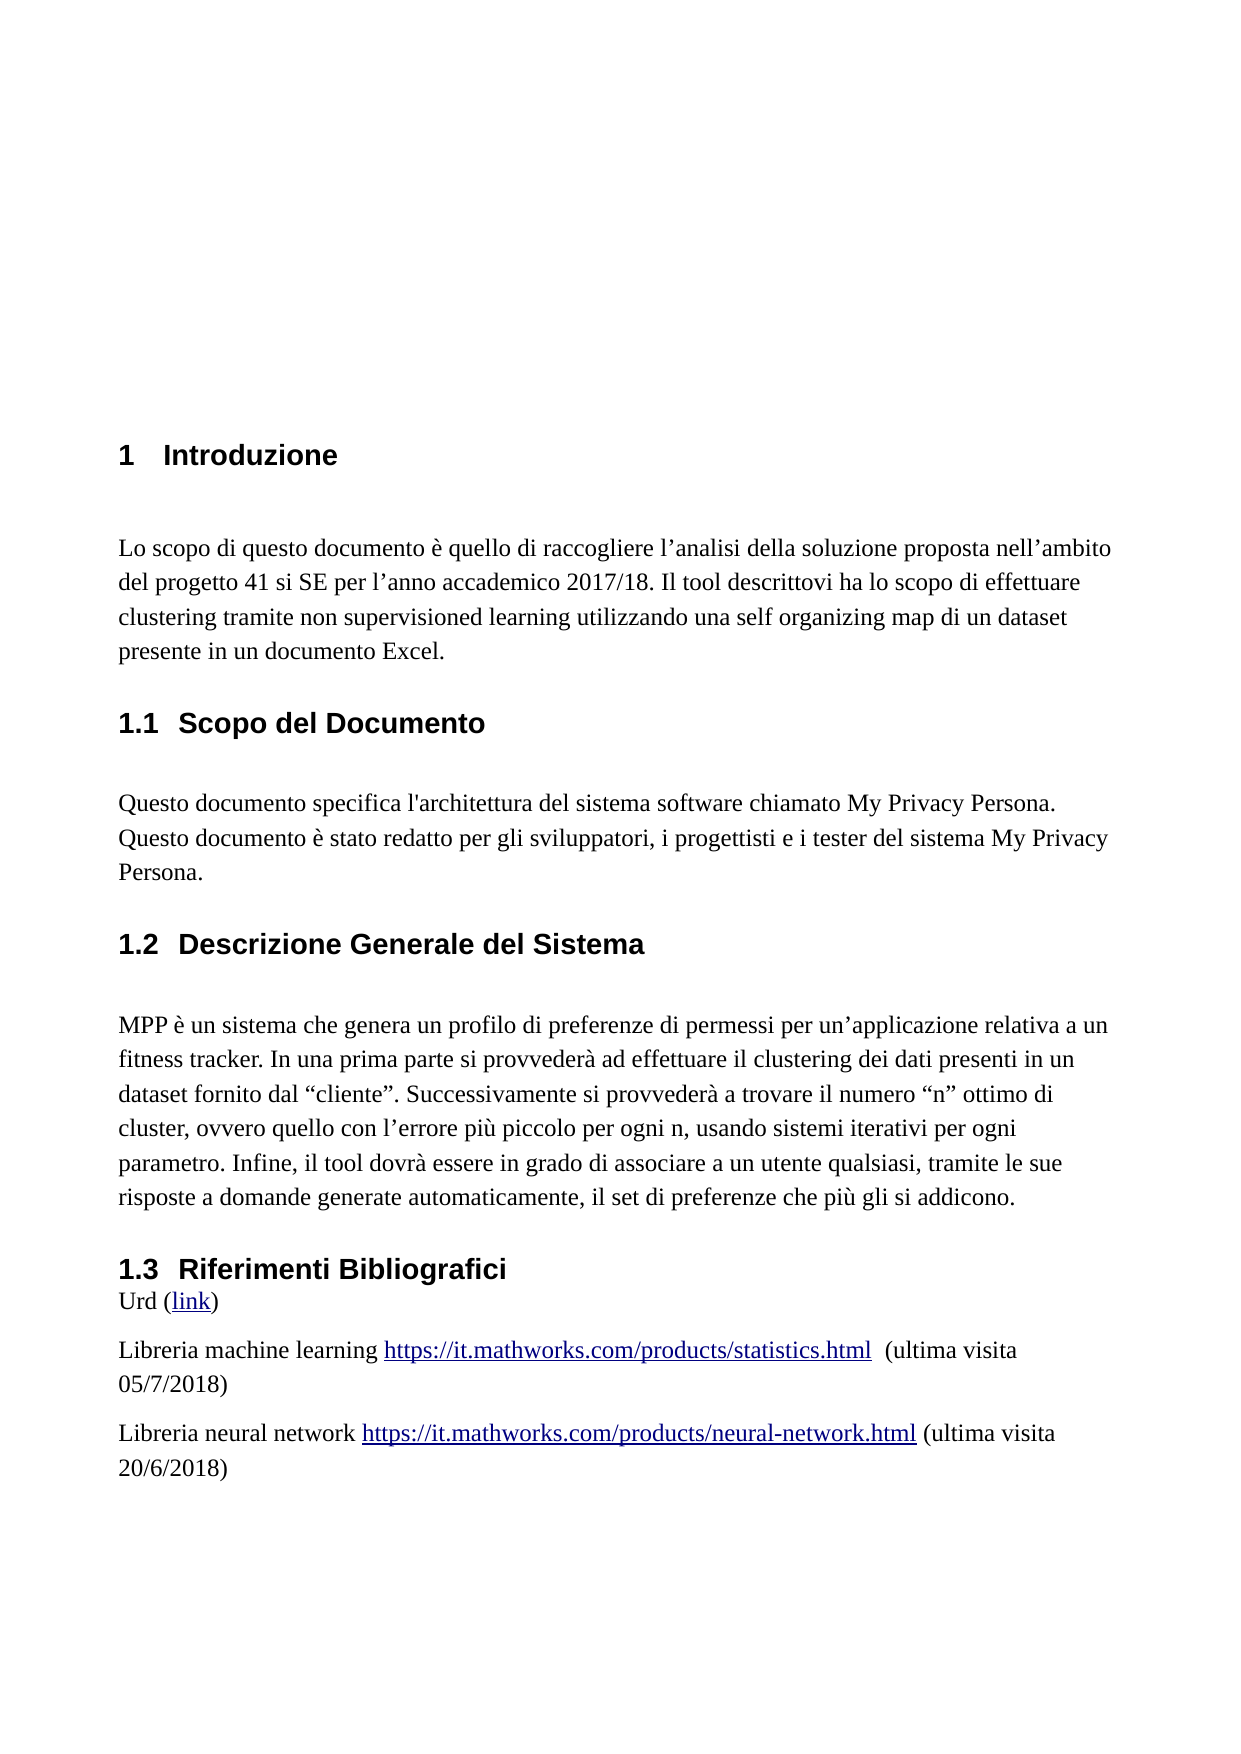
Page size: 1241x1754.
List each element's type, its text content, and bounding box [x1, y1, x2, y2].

subtitle Riferimenti Bibliografici [118, 1252, 1122, 1286]
subtitle Descrizione Generale del Sistema [118, 927, 1122, 961]
text MPP è un sistema che genera un profilo di preferenze di permessi per un’applicazione relativa a un fitness tracker. In una prima parte si provvederà ad effettuare il clustering dei dati presenti in un dataset fornito dal “cliente”. Successivamente si provvederà a trovare il numero “n” ottimo di cluster, ovvero quello con l’errore più piccolo per ogni n, usando sistemi iterativi per ogni parametro. Infine, il tool dovrà essere in grado di associare a un utente qualsiasi, tramite le sue risposte a domande generate automaticamente, il set di preferenze che più gli si addicono. [118, 1010, 1122, 1211]
text Urd (link) [118, 1286, 1122, 1314]
subtitle Introduzione [118, 437, 1122, 471]
text Questo documento specifica l'architettura del sistema software chiamato My Privacy Persona. Questo documento è stato redatto per gli sviluppatori, i progettisti e i tester del sistema My Privacy Persona. [118, 788, 1122, 886]
text Libreria neural network https://it.mathworks.com/products/neural-network.html (ultima visita 20/6/2018) [118, 1418, 1122, 1482]
text Lo scopo di questo documento è quello di raccogliere l’analisi della soluzione proposta nell’ambito del progetto 41 si SE per l’anno accademico 2017/18. Il tool descrittovi ha lo scopo di effettuare clustering tramite non supervisioned learning utilizzando una self organizing map di un dataset presente in un documento Excel. [118, 533, 1122, 665]
subtitle Scopo del Documento [118, 706, 1122, 739]
text Libreria machine learning https://it.mathworks.com/products/statistics.html (ultima visita 05/7/2018) [118, 1335, 1122, 1398]
